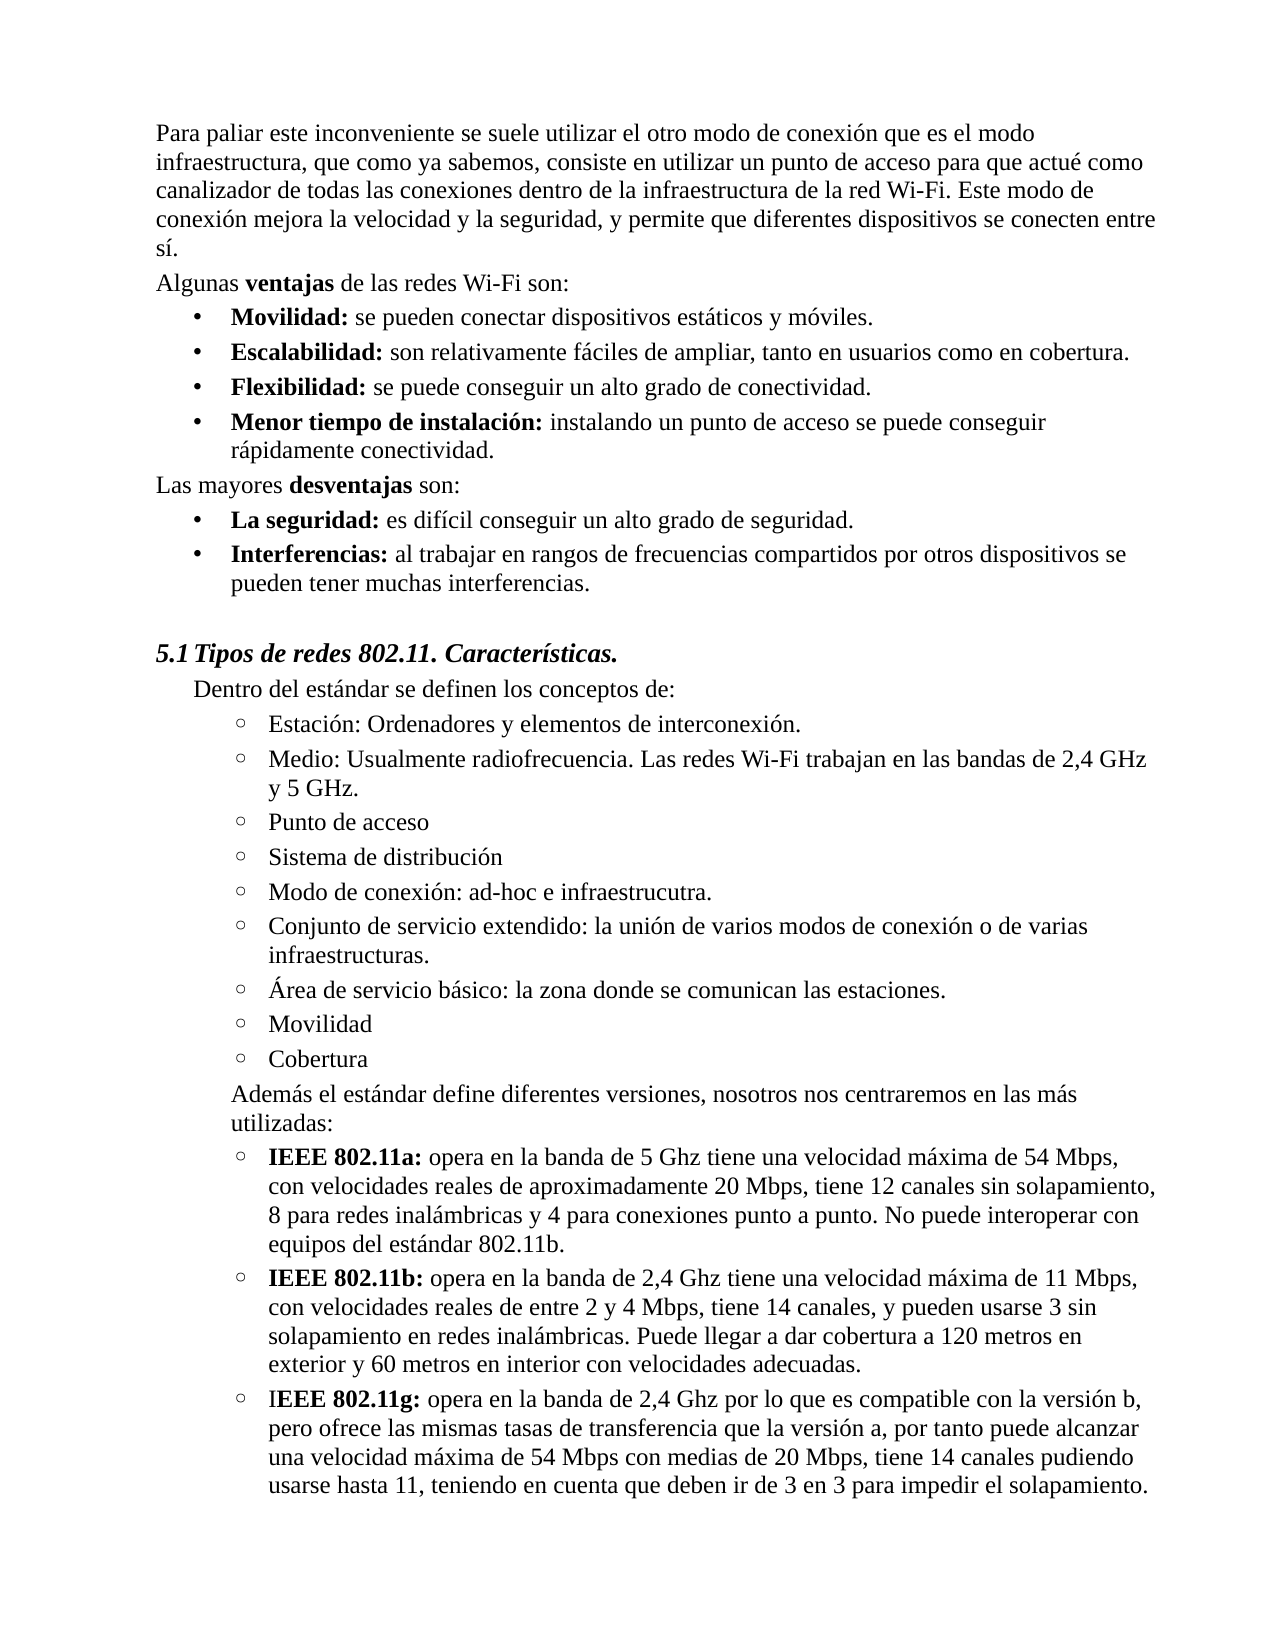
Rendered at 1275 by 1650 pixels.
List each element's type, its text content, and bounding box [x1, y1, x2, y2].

list Punto de acceso [231, 807, 1157, 836]
list IEEE 802.11g: opera en la banda de 2,4 Ghz por lo que es compatible con la versión b, pero ofrece las mismas tasas de transferencia que la versión a, por tanto puede alcanzar una velocidad máxima de 54 Mbps con medias de 20 Mbps, tiene 14 canales pudiendo usarse hasta 11, teniendo en cuenta que deben ir de 3 en 3 para impedir el solapamiento. [231, 1384, 1157, 1499]
list Movilidad: se pueden conectar dispositivos estáticos y móviles. [193, 302, 1157, 331]
list Conjunto de servicio extendido: la unión de varios modos de conexión o de varias infraestructuras. [231, 911, 1157, 969]
list Medio: Usualmente radiofrecuencia. Las redes Wi-Fi trabajan en las bandas de 2,4 GHz y 5 GHz. [231, 744, 1157, 801]
list Escalabilidad: son relativamente fáciles de ampliar, tanto en usuarios como en cobertura. [193, 337, 1157, 366]
list Las mayores desventajas son: [118, 470, 1157, 499]
list IEEE 802.11a: opera en la banda de 5 Ghz tiene una velocidad máxima de 54 Mbps, con velocidades reales de aproximadamente 20 Mbps, tiene 12 canales sin solapamiento, 8 para redes inalámbricas y 4 para conexiones punto a punto. No puede interoperar con equipos del estándar 802.11b. [231, 1142, 1157, 1257]
list Interferencias: al trabajar en rangos de frecuencias compartidos por otros dispositivos se pueden tener muchas interferencias. [193, 539, 1157, 597]
list Menor tiempo de instalación: instalando un punto de acceso se puede conseguir rápidamente conectividad. [193, 407, 1157, 464]
list Flexibilidad: se puede conseguir un alto grado de conectividad. [193, 372, 1157, 401]
list Tipos de redes 802.11. Características. [156, 637, 1157, 669]
list Estación: Ordenadores y elementos de interconexión. [231, 709, 1157, 738]
list Dentro del estándar se definen los conceptos de: [156, 674, 1157, 703]
list Además el estándar define diferentes versiones, nosotros nos centraremos en las más utilizadas: [193, 1079, 1157, 1136]
list Modo de conexión: ad-hoc e infraestrucutra. [231, 877, 1157, 906]
list Movilidad [231, 1009, 1157, 1038]
list Algunas ventajas de las redes Wi-Fi son: [118, 268, 1157, 297]
list Sistema de distribución [231, 842, 1157, 871]
list Área de servicio básico: la zona donde se comunican las estaciones. [231, 975, 1157, 1004]
list La seguridad: es difícil conseguir un alto grado de seguridad. [193, 505, 1157, 533]
list Cobertura [231, 1044, 1157, 1073]
list Para paliar este inconveniente se suele utilizar el otro modo de conexión que es el modo infraestructura, que como ya sabemos, consiste en utilizar un punto de acceso para que actué como canalizador de todas las conexiones dentro de la infraestructura de la red Wi-Fi. Este modo de conexión mejora la velocidad y la seguridad, y permite que diferentes dispositivos se conecten entre sí. [118, 118, 1157, 262]
list IEEE 802.11b: opera en la banda de 2,4 Ghz tiene una velocidad máxima de 11 Mbps, con velocidades reales de entre 2 y 4 Mbps, tiene 14 canales, y pueden usarse 3 sin solapamiento en redes inalámbricas. Puede llegar a dar cobertura a 120 metros en exterior y 60 metros en interior con velocidades adecuadas. [231, 1263, 1157, 1378]
